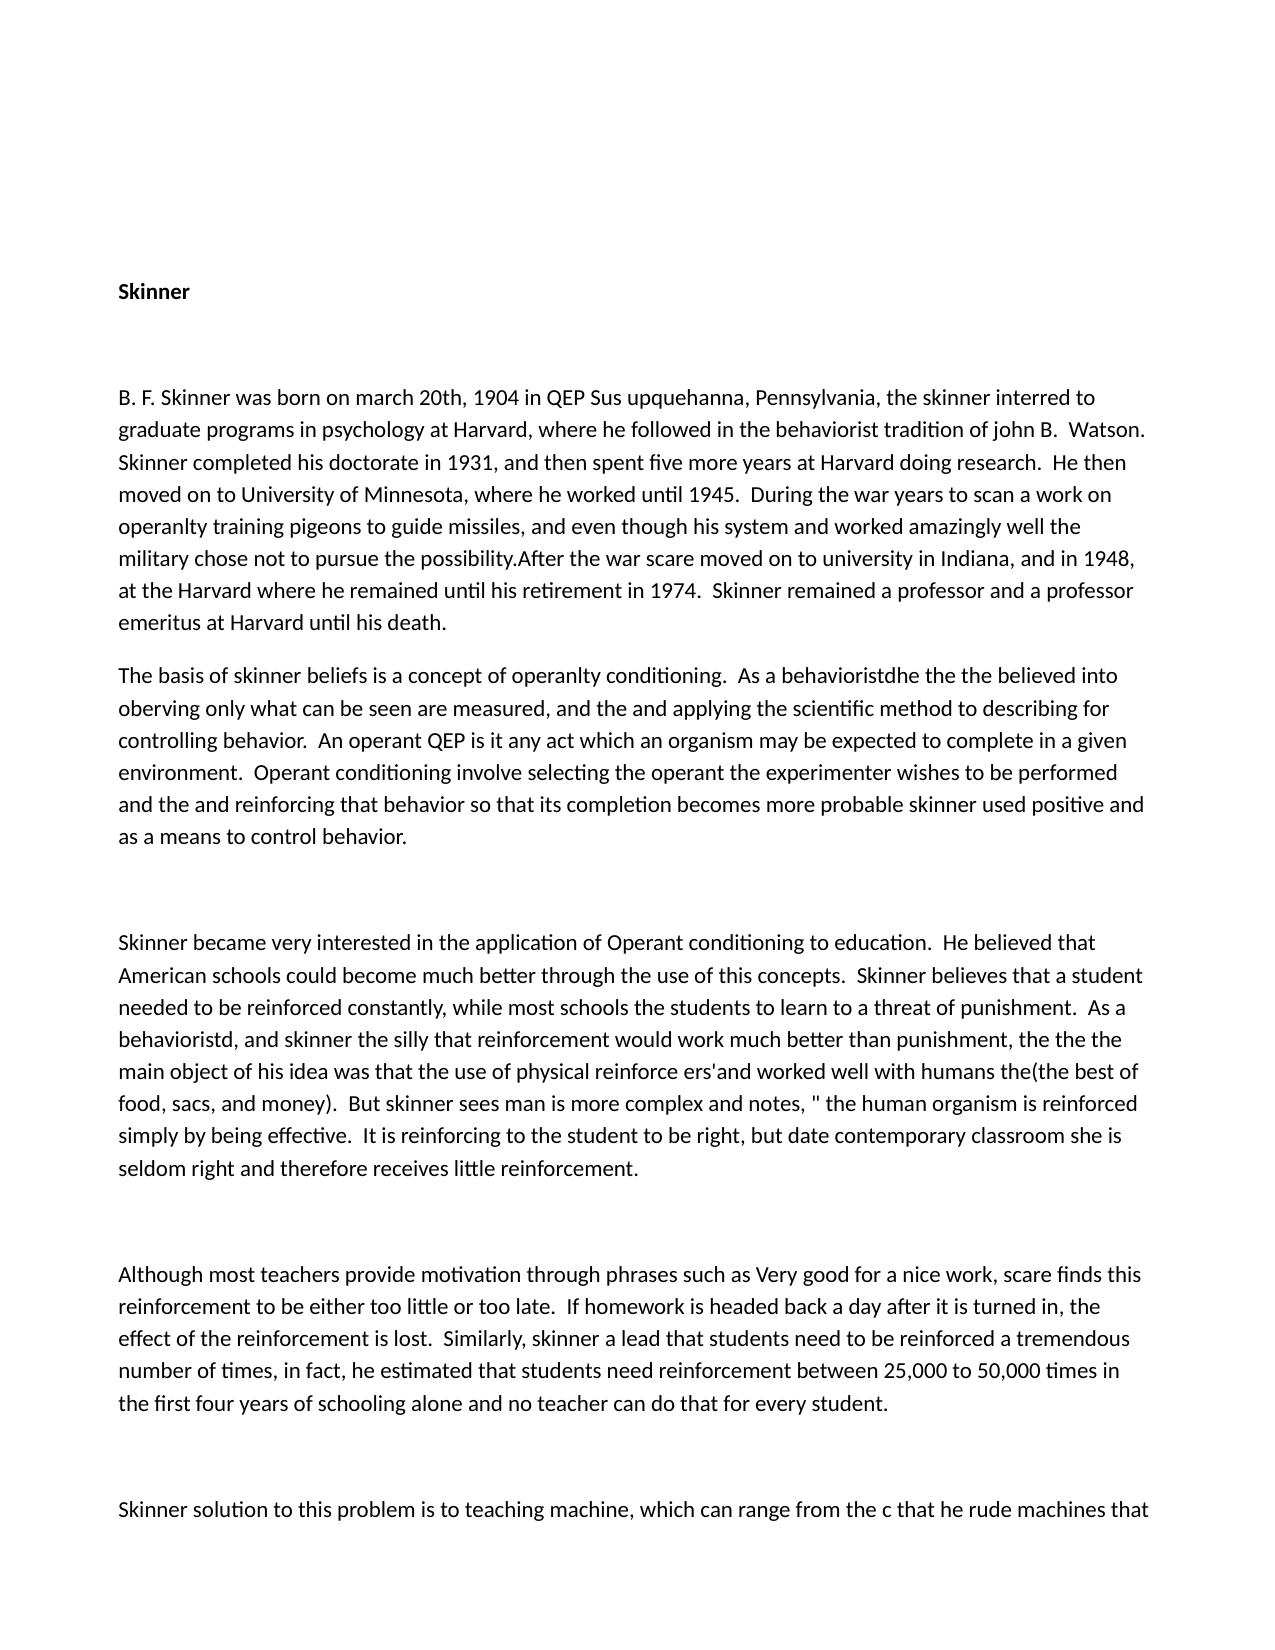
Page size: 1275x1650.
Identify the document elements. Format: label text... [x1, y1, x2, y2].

text Skinner became very interested in the application of Operant conditioning to education. He believed that American schools could become much better through the use of this concepts. Skinner believes that a student needed to be reinforced constantly, while most schools the students to learn to a threat of punishment. As a behavioristd, and skinner the silly that reinforcement would work much better than punishment, the the the main object of his idea was that the use of physical reinforce ers'and worked well with humans the(the best of food, sacs, and money). But skinner sees man is more complex and notes, " the human organism is reinforced simply by being effective. It is reinforcing to the student to be right, but date contemporary classroom she is seldom right and therefore receives little reinforcement. [118, 928, 1157, 1182]
text Skinner solution to this problem is to teaching machine, which can range from the c that he rude machines that [118, 1495, 1157, 1523]
text B. F. Skinner was born on march 20th, 1904 in QEP Sus upquehanna, Pennsylvania, the skinner interred to graduate programs in psychology at Harvard, where he followed in the behaviorist tradition of john B. Watson. Skinner completed his doctorate in 1931, and then spent five more years at Harvard doing research. He then moved on to University of Minnesota, where he worked until 1945. During the war years to scan a work on operanlty training pigeons to guide missiles, and even though his system and worked amazingly well the military chose not to pursue the possibility.After the war scare moved on to university in Indiana, and in 1948, at the Harvard where he remained until his retirement in 1974. Skinner remained a professor and a professor emeritus at Harvard until his death. [118, 383, 1157, 637]
text The basis of skinner beliefs is a concept of operanlty conditioning. As a behavioristdhe the the believed into oberving only what can be seen are measured, and the and applying the scientific method to describing for controlling behavior. An operant QEP is it any act which an organism may be expected to complete in a given environment. Operant conditioning involve selecting the operant the experimenter wishes to be performed and the and reinforcing that behavior so that its completion becomes more probable skinner used positive and as a means to control behavior. [118, 662, 1157, 851]
text Although most teachers provide motivation through phrases such as Very good for a nice work, scare finds this reinforcement to be either too little or too late. If homework is headed back a day after it is turned in, the effect of the reinforcement is lost. Similarly, skinner a lead that students need to be reinforced a tremendous number of times, in fact, he estimated that students need reinforcement between 25,000 to 50,000 times in the first four years of schooling alone and no teacher can do that for every student. [118, 1260, 1157, 1417]
text Skinner [118, 277, 1157, 305]
